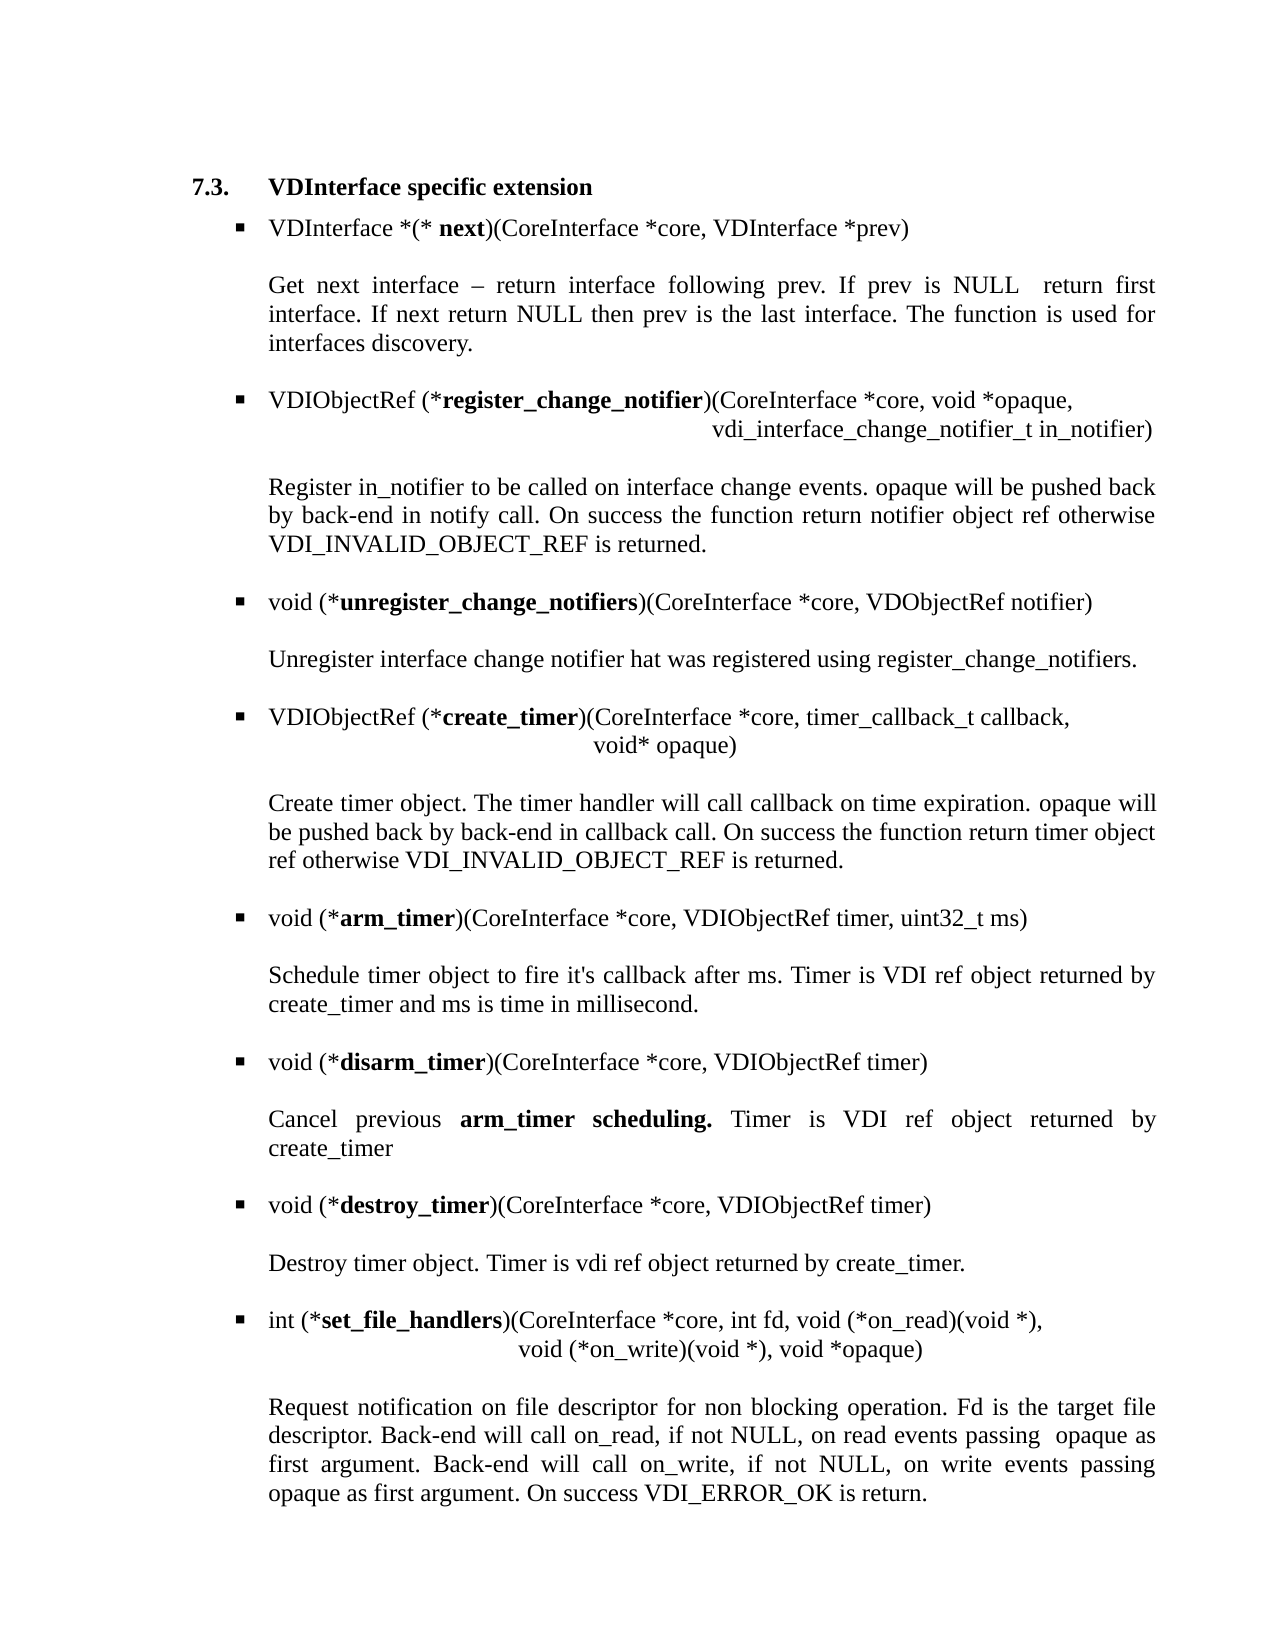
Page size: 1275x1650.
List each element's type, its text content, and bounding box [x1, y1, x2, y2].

list Destroy timer object. Timer is vdi ref object returned by create_timer. [231, 1248, 1157, 1277]
list Register in_notifier to be called on interface change events. opaque will be pushed back by back-end in notify call. On success the function return notifier object ref otherwise VDI_INVALID_OBJECT_REF is returned. [231, 472, 1157, 558]
list Request notification on file descriptor for non blocking operation. Fd is the target file descriptor. Back-end will call on_read, if not NULL, on read events passing opaque as first argument. Back-end will call on_write, if not NULL, on write events passing opaque as first argument. On success VDI_ERROR_OK is return. [231, 1392, 1157, 1507]
list void (*on_write)(void *), void *opaque) [231, 1334, 1157, 1363]
list void* opaque) [231, 731, 1157, 759]
list int (*set_file_handlers)(CoreInterface *core, int fd, void (*on_read)(void *), [231, 1306, 1157, 1334]
list void (*arm_timer)(CoreInterface *core, VDIObjectRef timer, uint32_t ms) [231, 903, 1157, 932]
list void (*disarm_timer)(CoreInterface *core, VDIObjectRef timer) [231, 1047, 1157, 1076]
subtitle VDInterface specific extension [194, 172, 1157, 201]
list Unregister interface change notifier hat was registered using register_change_notifiers. [231, 644, 1157, 673]
list Get next interface – return interface following prev. If prev is NULL return first interface. If next return NULL then prev is the last interface. The function is used for interfaces discovery. [231, 271, 1157, 357]
list Schedule timer object to fire it's callback after ms. Timer is VDI ref object returned by create_timer and ms is time in millisecond. [231, 961, 1157, 1018]
list vdi_interface_change_notifier_t in_notifier) [193, 414, 1157, 443]
list VDInterface *(* next)(CoreInterface *core, VDInterface *prev) [231, 213, 1157, 242]
list Cancel previous arm_timer scheduling. Timer is VDI ref object returned by create_timer [231, 1104, 1157, 1162]
list void (*destroy_timer)(CoreInterface *core, VDIObjectRef timer) [231, 1191, 1157, 1219]
list void (*unregister_change_notifiers)(CoreInterface *core, VDObjectRef notifier) [231, 587, 1157, 616]
list VDIObjectRef (*create_timer)(CoreInterface *core, timer_callback_t callback, [231, 702, 1157, 731]
list Create timer object. The timer handler will call callback on time expiration. opaque will be pushed back by back-end in callback call. On success the function return timer object ref otherwise VDI_INVALID_OBJECT_REF is returned. [231, 788, 1157, 874]
list VDIObjectRef (*register_change_notifier)(CoreInterface *core, void *opaque, [231, 386, 1157, 414]
